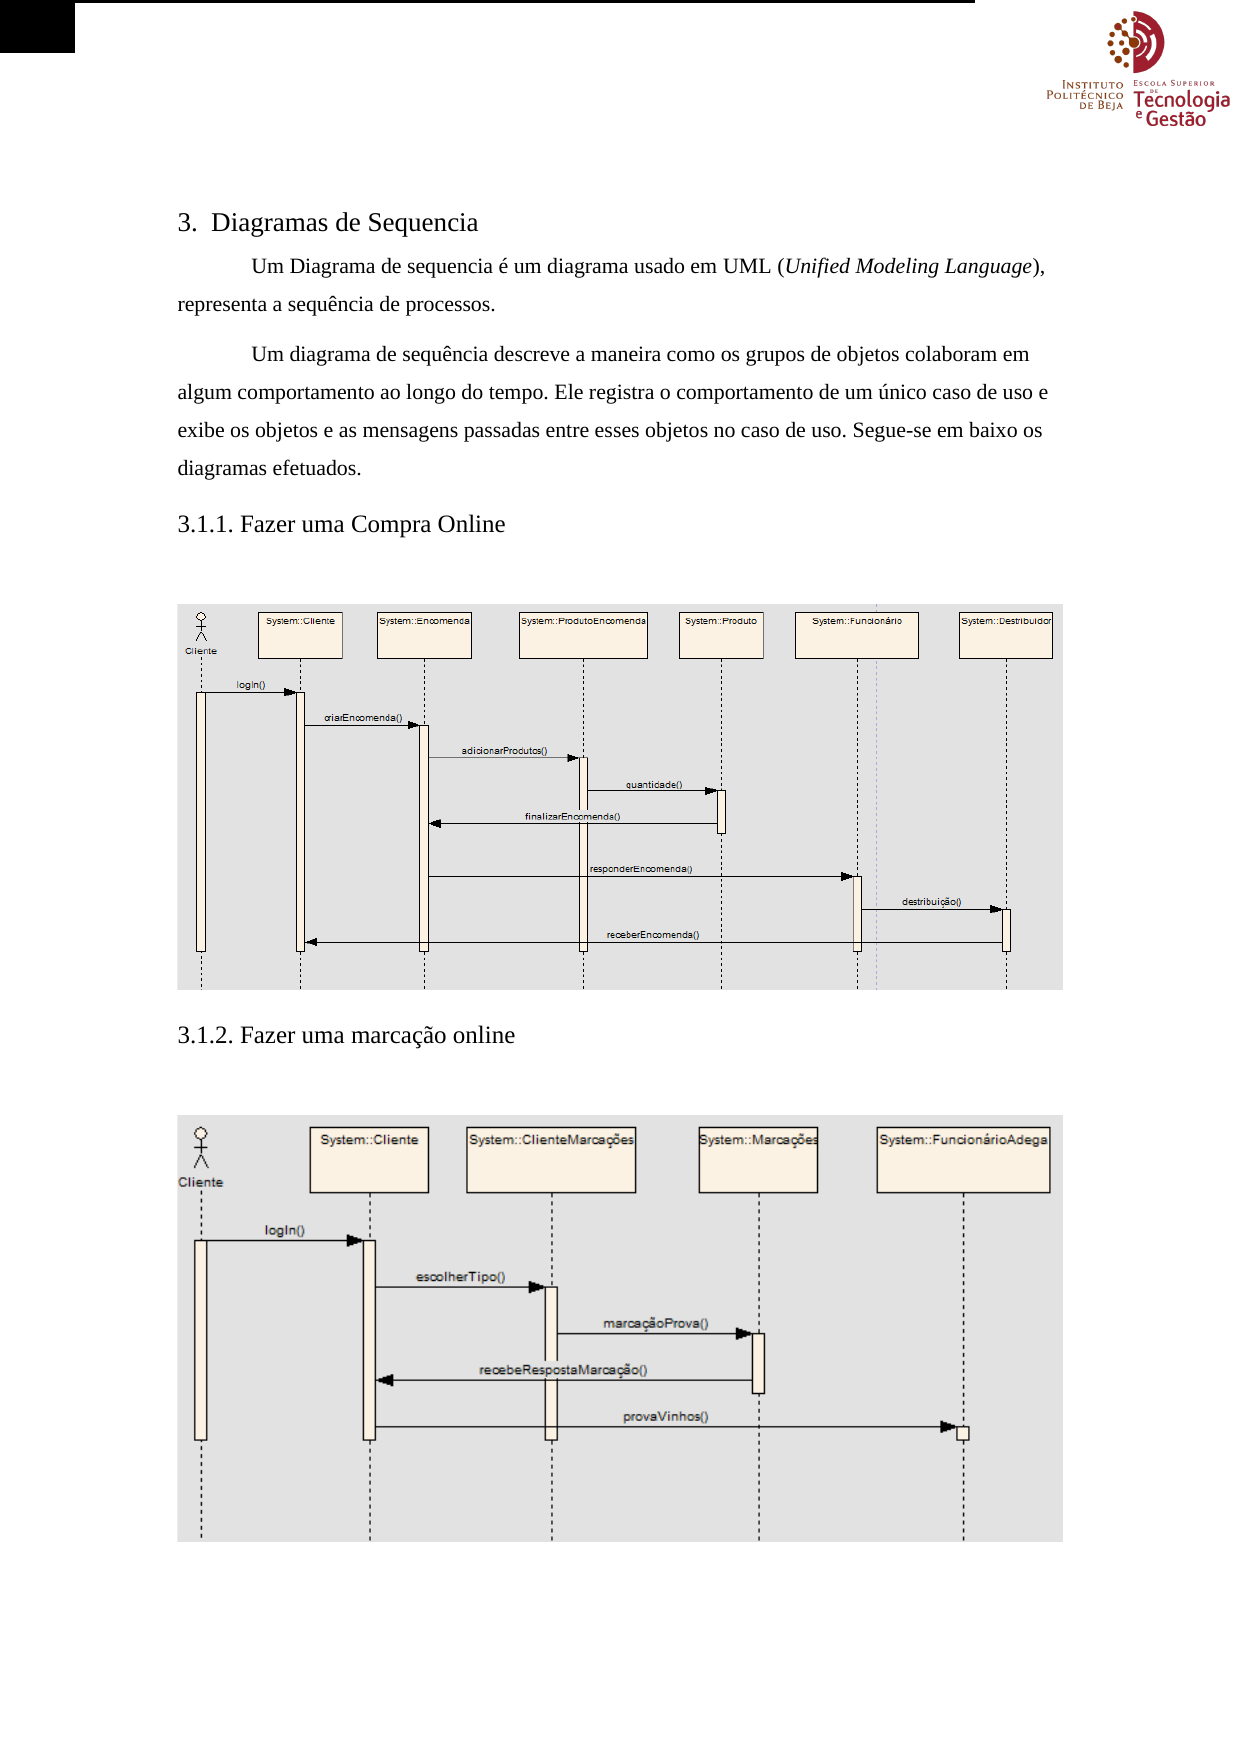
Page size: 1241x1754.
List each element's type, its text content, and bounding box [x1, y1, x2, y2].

text Um Diagrama de sequencia é um diagrama usado em UML (Unified Modeling Language), representa a sequência de processos. [177, 253, 1063, 316]
subtitle 3.1.2. Fazer uma marcação online [177, 1021, 1063, 1049]
subtitle 3.1.1. Fazer uma Compra Online [177, 509, 1063, 538]
text Um diagrama de sequência descreve a maneira como os grupos de objetos colaboram em algum comportamento ao longo do tempo. Ele registra o comportamento de um único caso de uso e exibe os objetos e as mensagens passadas entre esses objetos no caso de uso. Segue-se em baixo os diagramas efetuados. [177, 341, 1063, 480]
subtitle 3. Diagramas de Sequencia [177, 206, 1063, 237]
